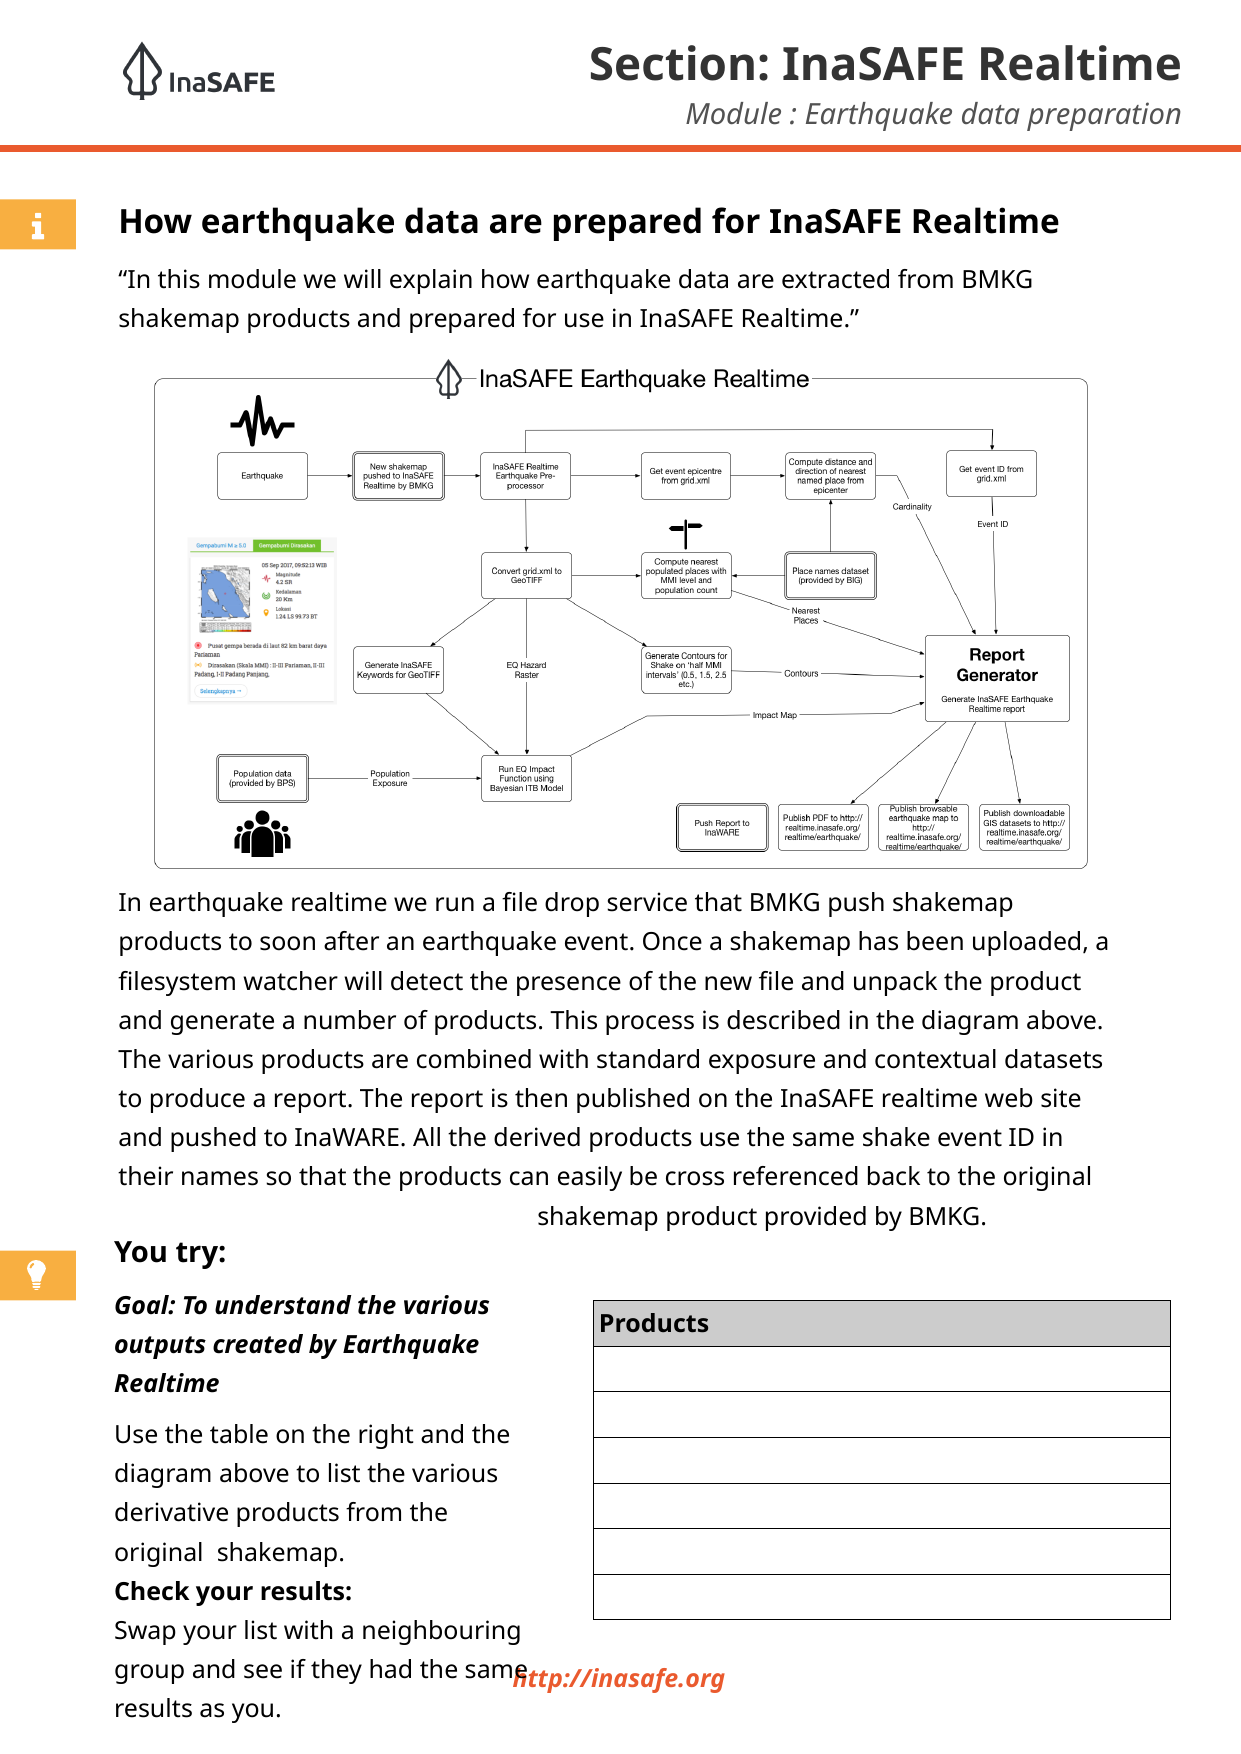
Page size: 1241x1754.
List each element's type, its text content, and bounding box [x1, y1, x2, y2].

table_cell [594, 1392, 1170, 1437]
picture [118, 352, 1123, 880]
table_cell [594, 1575, 1170, 1619]
text “In this module we will explain how earthquake data are extracted from BMKG shakemap products and prepared for use in InaSAFE Realtime.” [118, 262, 1122, 335]
table_header Products [594, 1301, 1170, 1346]
picture [103, 23, 300, 120]
table_cell [594, 1529, 1170, 1574]
table_cell [594, 1484, 1170, 1528]
subtitle How earthquake data are prepared for InaSAFE Realtime [118, 198, 1122, 243]
text In earthquake realtime we run a file drop service that BMKG push shakemap products to soon after an earthquake event. Once a shakemap has been uploaded, a filesystem watcher will detect the presence of the new file and unpack the product and generate a number of products. This process is described in the diagram above. The various products are combined with standard exposure and contextual datasets to produce a report. The report is then published on the InaSAFE realtime web site and pushed to InaWARE. All the derived products use the same shake event ID in their names so that the products can easily be cross referenced back to the original shakemap product provided by BMKG. [118, 880, 1122, 1232]
table_cell [594, 1438, 1170, 1482]
table_cell [594, 1347, 1170, 1391]
